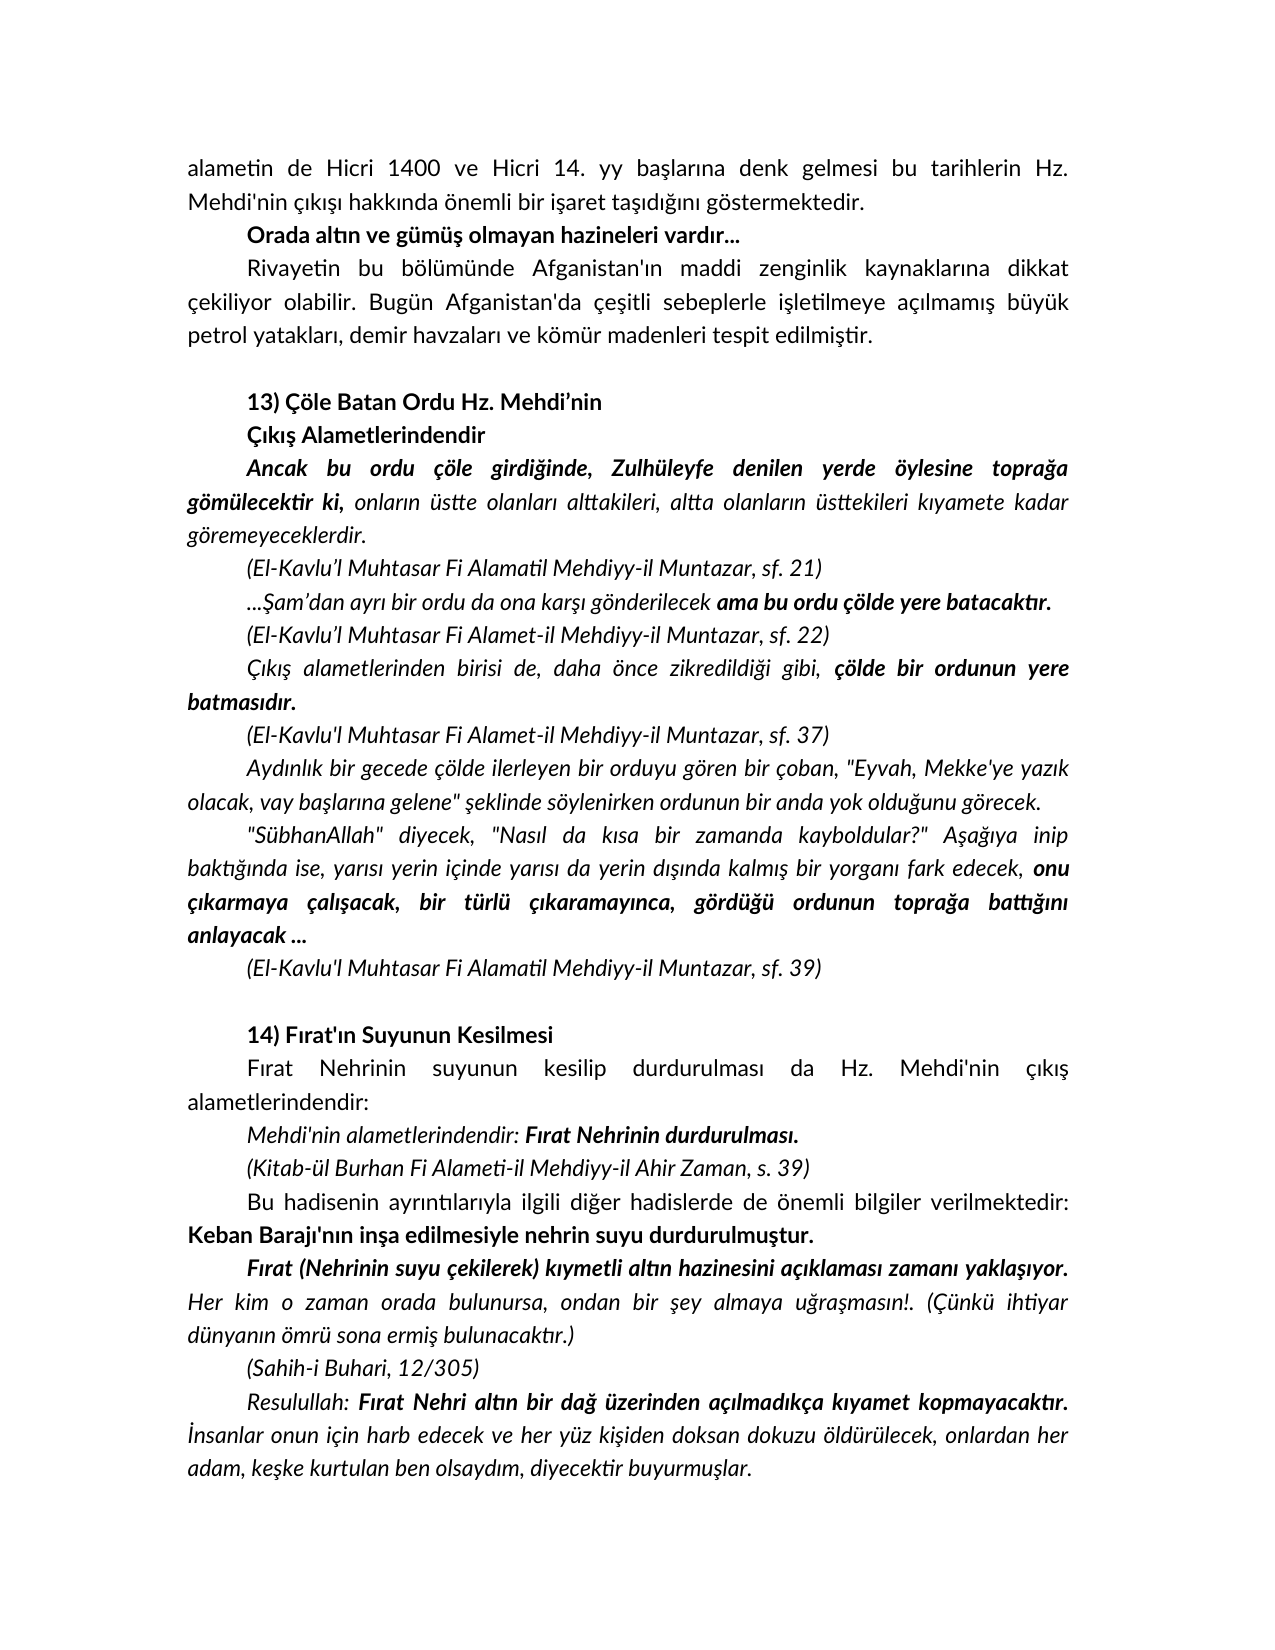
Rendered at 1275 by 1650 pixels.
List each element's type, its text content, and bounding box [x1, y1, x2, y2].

text Fırat (Nehrinin suyu çekilerek) kıymetli altın hazinesini açıklaması zamanı yaklaşıyor. Her kim o zaman orada bulunursa, ondan bir şey almaya uğraşmasın!. (Çünkü ihtiyar dünyanın ömrü sona ermiş bulunacaktır.) [187, 1250, 1070, 1350]
text Aydınlık bir gecede çölde ilerleyen bir orduyu gören bir çoban, "Eyvah, Mekke'ye yazık olacak, vay başlarına gelene" şeklinde söylenirken ordunun bir anda yok olduğunu görecek. [187, 750, 1070, 817]
text Bu hadisenin ayrıntılarıyla ilgili diğer hadislerde de önemli bilgiler verilmektedir: Keban Barajı'nın inşa edilmesiyle nehrin suyu durdurulmuştur. [187, 1183, 1070, 1250]
text (Kitab-ül Burhan Fi Alameti-il Mehdiyy-il Ahir Zaman, s. 39) [187, 1150, 1070, 1183]
text Çıkış Alametlerindendir [187, 417, 1070, 450]
text (El-Kavlu'l Muhtasar Fi Alamatil Mehdiyy-il Muntazar, sf. 39) [187, 950, 1070, 983]
text alametin de Hicri 1400 ve Hicri 14. yy başlarına denk gelmesi bu tarihlerin Hz. Mehdi'nin çıkışı hakkında önemli bir işaret taşıdığını göstermektedir. [187, 150, 1070, 217]
text (El-Kavlu'l Muhtasar Fi Alamet-il Mehdiyy-il Muntazar, sf. 37) [187, 717, 1070, 750]
text (El-Kavlu’l Muhtasar Fi Alamet-il Mehdiyy-il Muntazar, sf. 22) [187, 617, 1070, 650]
text Rivayetin bu bölümünde Afganistan'ın maddi zenginlik kaynaklarına dikkat çekiliyor olabilir. Bugün Afganistan'da çeşitli sebeplerle işletilmeye açılmamış büyük petrol yatakları, demir havzaları ve kömür madenleri tespit edilmiştir. [187, 250, 1070, 350]
text (El-Kavlu’l Muhtasar Fi Alamatil Mehdiyy-il Muntazar, sf. 21) [187, 550, 1070, 583]
text Fırat Nehrinin suyunun kesilip durdurulması da Hz. Mehdi'nin çıkış alametlerindendir: [187, 1050, 1070, 1117]
text "SübhanAllah" diyecek, "Nasıl da kısa bir zamanda kayboldular?" Aşağıya inip baktığında ise, yarısı yerin içinde yarısı da yerin dışında kalmış bir yorganı fark edecek, onu çıkarmaya çalışacak, bir türlü çıkaramayınca, gördüğü ordunun toprağa battığını anlayacak ... [187, 817, 1070, 950]
text 14) Fırat'ın Suyunun Kesilmesi [187, 1017, 1070, 1050]
text ...Şam’dan ayrı bir ordu da ona karşı gönderilecek ama bu ordu çölde yere batacaktır. [187, 583, 1070, 617]
text Ancak bu ordu çöle girdiğinde, Zulhüleyfe denilen yerde öylesine toprağa gömülecektir ki, onların üstte olanları alttakileri, altta olanların üsttekileri kıyamete kadar göremeyeceklerdir. [187, 450, 1070, 550]
text 13) Çöle Batan Ordu Hz. Mehdi’nin [187, 383, 1070, 417]
text Resulullah: Fırat Nehri altın bir dağ üzerinden açılmadıkça kıyamet kopmayacaktır. İnsanlar onun için harb edecek ve her yüz kişiden doksan dokuzu öldürülecek, onlardan her adam, keşke kurtulan ben olsaydım, diyecektir buyurmuşlar. [187, 1383, 1070, 1483]
text Mehdi'nin alametlerindendir: Fırat Nehrinin durdurulması. [187, 1117, 1070, 1150]
text (Sahih-i Buhari, 12/305) [187, 1350, 1070, 1383]
text Çıkış alametlerinden birisi de, daha önce zikredildiği gibi, çölde bir ordunun yere batmasıdır. [187, 650, 1070, 717]
text Orada altın ve gümüş olmayan hazineleri vardır... [187, 217, 1070, 250]
